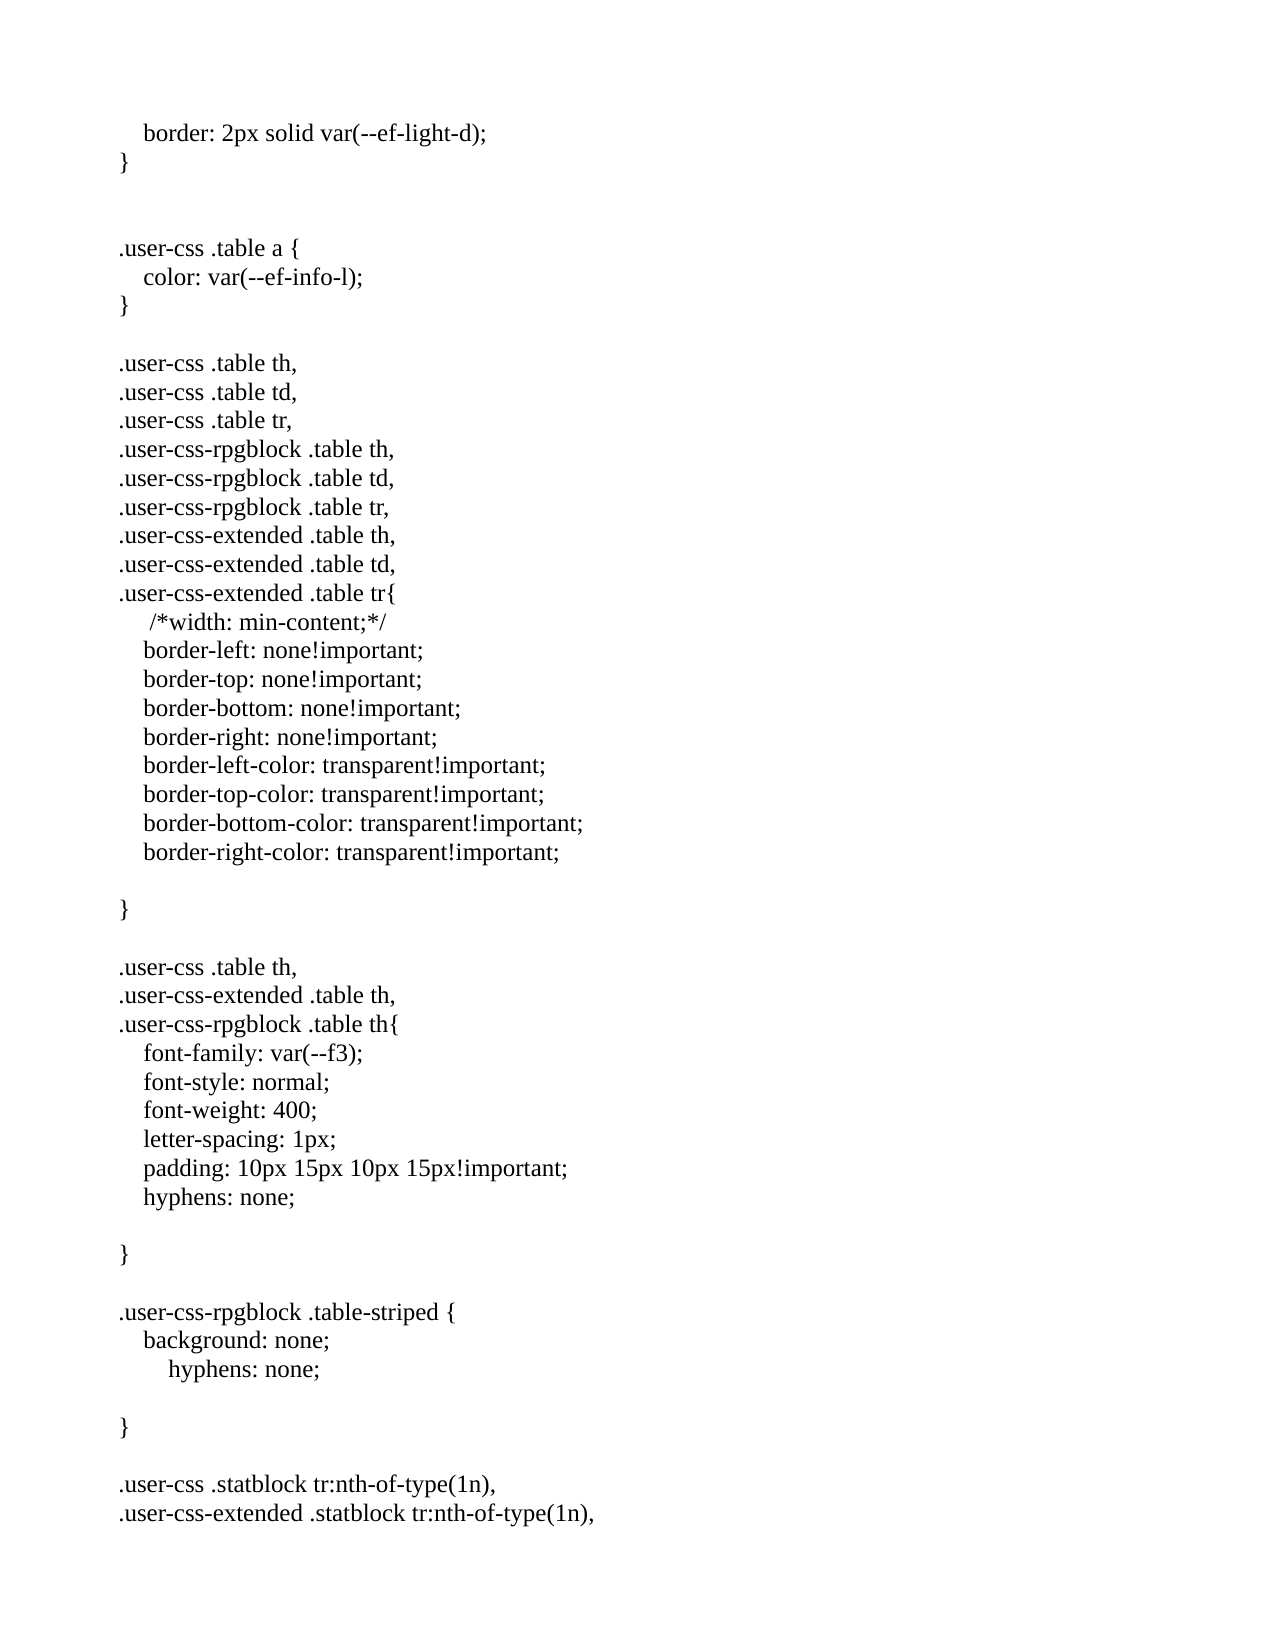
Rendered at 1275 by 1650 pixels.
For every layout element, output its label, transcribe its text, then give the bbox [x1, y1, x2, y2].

text hyphens: none; [118, 1182, 1157, 1211]
text .user-css-rpgblock .table tr, [118, 492, 1157, 521]
text border-right-color: transparent!important; [118, 837, 1157, 866]
text padding: 10px 15px 10px 15px!important; [118, 1153, 1157, 1182]
text border-bottom: none!important; [118, 693, 1157, 722]
text .user-css .table a { [118, 233, 1157, 262]
text .user-css-extended .table th, [118, 981, 1157, 1009]
text } [118, 291, 1157, 319]
text .user-css-extended .statblock tr:nth-of-type(1n), [118, 1498, 1157, 1527]
text border: 2px solid var(--ef-light-d); [118, 118, 1157, 147]
text } [118, 1239, 1157, 1268]
text .user-css .table td, [118, 377, 1157, 406]
text letter-spacing: 1px; [118, 1124, 1157, 1153]
text /*width: min-content;*/ [118, 607, 1157, 636]
text color: var(--ef-info-l); [118, 262, 1157, 291]
text .user-css .table tr, [118, 406, 1157, 434]
text background: none; [118, 1326, 1157, 1354]
text .user-css-extended .table th, [118, 521, 1157, 549]
text .user-css .table th, [118, 952, 1157, 981]
text font-family: var(--f3); [118, 1038, 1157, 1067]
text .user-css-extended .table td, [118, 549, 1157, 578]
text } [118, 1412, 1157, 1441]
text border-left: none!important; [118, 636, 1157, 664]
text border-right: none!important; [118, 722, 1157, 751]
text border-left-color: transparent!important; [118, 751, 1157, 779]
text .user-css-rpgblock .table td, [118, 463, 1157, 492]
text hyphens: none; [118, 1354, 1157, 1383]
text .user-css-rpgblock .table th{ [118, 1009, 1157, 1038]
text font-style: normal; [118, 1067, 1157, 1096]
text border-bottom-color: transparent!important; [118, 808, 1157, 837]
text font-weight: 400; [118, 1096, 1157, 1124]
text .user-css .statblock tr:nth-of-type(1n), [118, 1469, 1157, 1498]
text .user-css .table th, [118, 348, 1157, 377]
text .user-css-extended .table tr{ [118, 578, 1157, 607]
text } [118, 147, 1157, 176]
text .user-css-rpgblock .table-striped { [118, 1297, 1157, 1326]
text } [118, 894, 1157, 923]
text border-top: none!important; [118, 664, 1157, 693]
text .user-css-rpgblock .table th, [118, 434, 1157, 463]
text border-top-color: transparent!important; [118, 779, 1157, 808]
